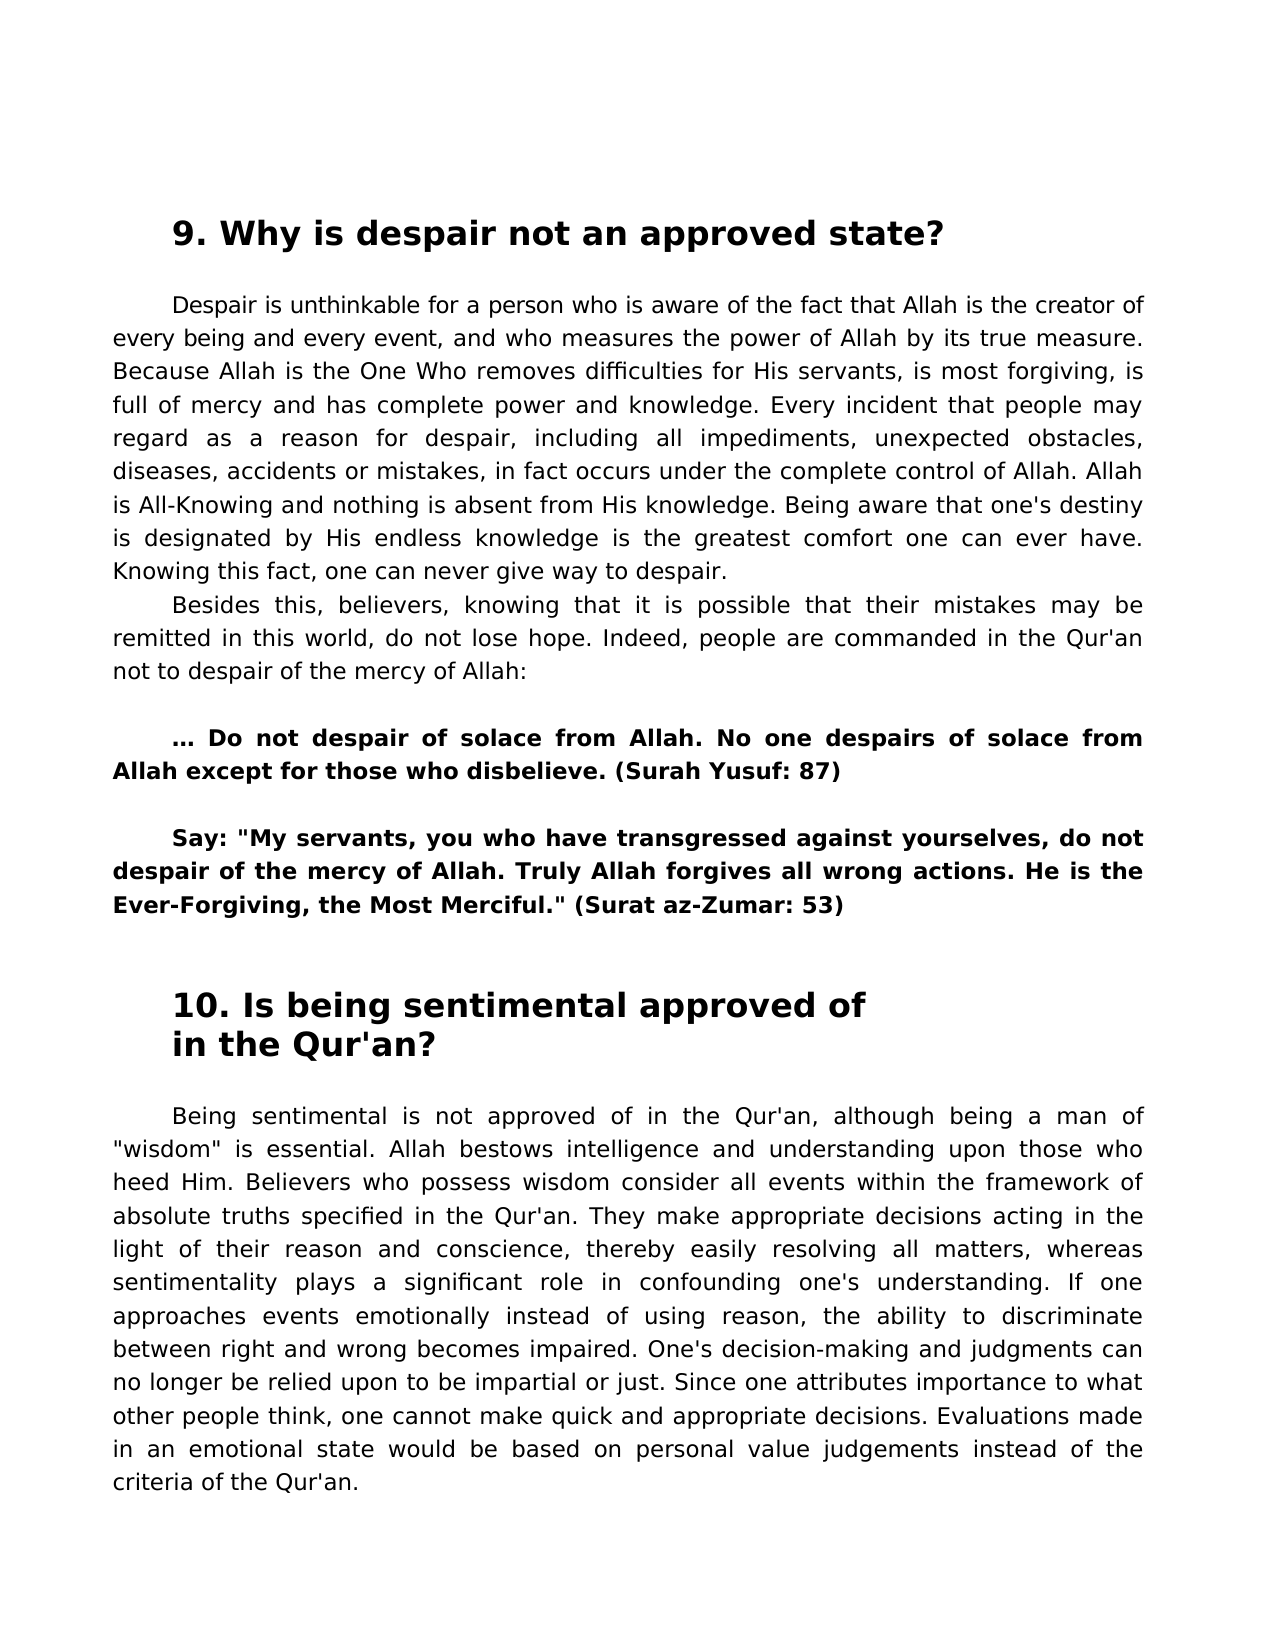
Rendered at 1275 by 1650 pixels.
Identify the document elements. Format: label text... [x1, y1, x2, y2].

text Besides this, believers, knowing that it is possible that their mistakes may be remitted in this world, do not lose hope. Indeed, people are commanded in the Qur'an not to despair of the mercy of Allah: [112, 586, 1145, 686]
text in the Qur'an? [112, 1025, 1145, 1064]
text 10. Is being sentimental approved of [112, 986, 1145, 1025]
text Despair is unthinkable for a person who is aware of the fact that Allah is the creator of every being and every event, and who measures the power of Allah by its true measure. Because Allah is the One Who removes difficulties for His servants, is most forgiving, is full of mercy and has complete power and knowledge. Every incident that people may regard as a reason for despair, including all impediments, unexpected obstacles, diseases, accidents or mistakes, in fact occurs under the complete control of Allah. Allah is All-Knowing and nothing is absent from His knowledge. Being aware that one's destiny is designated by His endless knowledge is the greatest comfort one can ever have. Knowing this fact, one can never give way to despair. [112, 286, 1145, 586]
text Say: "My servants, you who have transgressed against yourselves, do not despair of the mercy of Allah. Truly Allah forgives all wrong actions. He is the Ever-Forgiving, the Most Merciful." (Surat az-Zumar: 53) [112, 820, 1145, 920]
text 9. Why is despair not an approved state? [112, 214, 1145, 253]
text … Do not despair of solace from Allah. No one despairs of solace from Allah except for those who disbelieve. (Surah Yusuf: 87) [112, 720, 1145, 786]
text Being sentimental is not approved of in the Qur'an, although being a man of "wisdom" is essential. Allah bestows intelligence and understanding upon those who heed Him. Believers who possess wisdom consider all events within the framework of absolute truths specified in the Qur'an. They make appropriate decisions acting in the light of their reason and conscience, thereby easily resolving all matters, whereas sentimentality plays a significant role in confounding one's understanding. If one approaches events emotionally instead of using reason, the ability to discriminate between right and wrong becomes impaired. One's decision-making and judgments can no longer be relied upon to be impartial or just. Since one attributes importance to what other people think, one cannot make quick and appropriate decisions. Evaluations made in an emotional state would be based on personal value judgements instead of the criteria of the Qur'an. [112, 1097, 1145, 1497]
